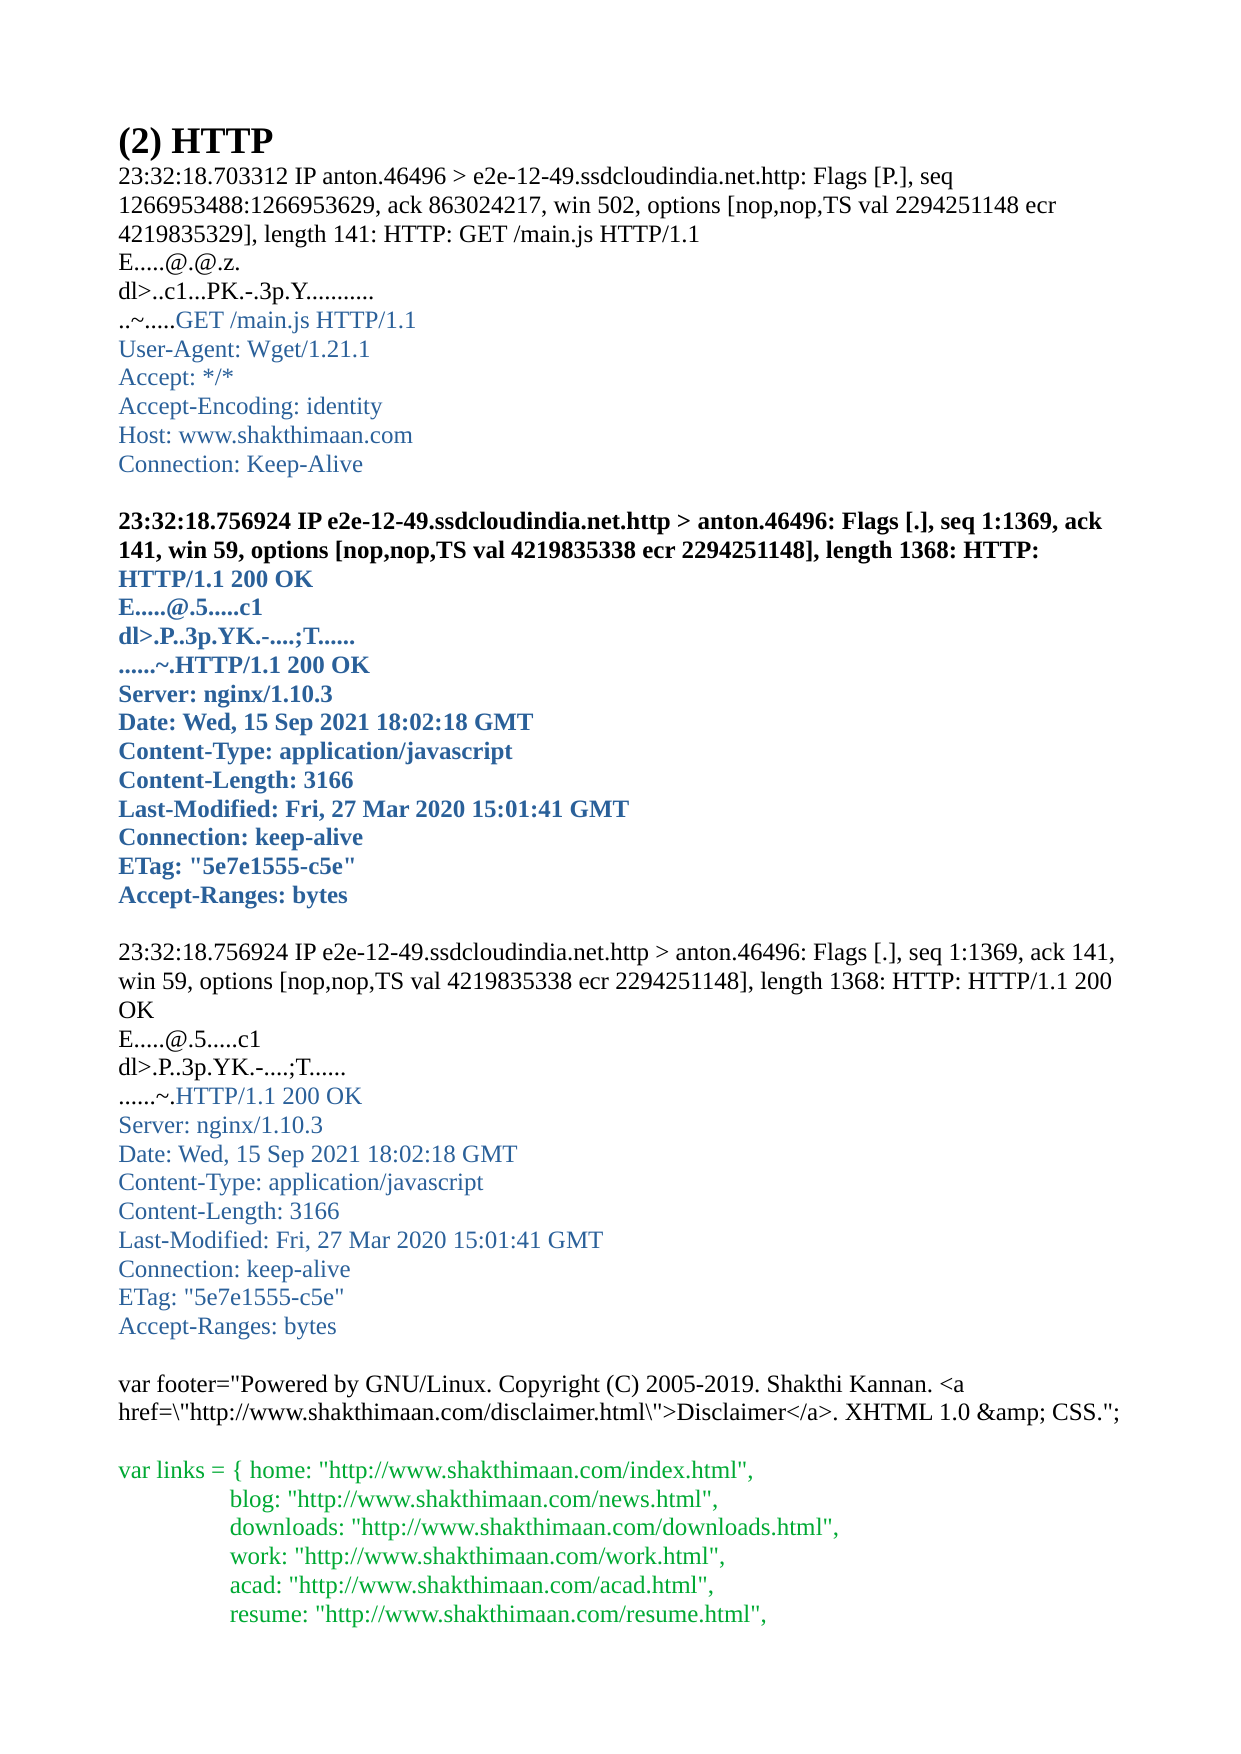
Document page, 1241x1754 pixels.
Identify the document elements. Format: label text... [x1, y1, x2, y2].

text User-Agent: Wget/1.21.1 [118, 334, 1122, 362]
text Content-Type: application/javascript [118, 1167, 1122, 1196]
text Accept-Ranges: bytes [118, 1311, 1122, 1340]
text ETag: "5e7e1555-c5e" [118, 1282, 1122, 1311]
text dl>..c1...PK.-.3p.Y........... [118, 276, 1122, 305]
text acad: "http://www.shakthimaan.com/acad.html", [118, 1570, 1122, 1599]
text Accept-Encoding: identity [118, 391, 1122, 420]
text Connection: Keep-Alive [118, 449, 1122, 477]
text Accept-Ranges: bytes [118, 880, 1122, 909]
text (2) HTTP [118, 118, 1122, 161]
text Connection: keep-alive [118, 1254, 1122, 1282]
text Server: nginx/1.10.3 [118, 1110, 1122, 1139]
text var links = { home: "http://www.shakthimaan.com/index.html", [118, 1455, 1122, 1484]
text 23:32:18.756924 IP e2e-12-49.ssdcloudindia.net.http > anton.46496: Flags [.], seq 1:1369, ack 141, win 59, options [nop,nop,TS val 4219835338 ecr 2294251148], length 1368: HTTP: HTTP/1.1 200 OK [118, 937, 1122, 1024]
text E.....@.@.z. [118, 247, 1122, 276]
text E.....@.5.....c1 [118, 1024, 1122, 1052]
text 23:32:18.756924 IP e2e-12-49.ssdcloudindia.net.http > anton.46496: Flags [.], seq 1:1369, ack 141, win 59, options [nop,nop,TS val 4219835338 ecr 2294251148], length 1368: HTTP: HTTP/1.1 200 OK [118, 506, 1122, 592]
text resume: "http://www.shakthimaan.com/resume.html", [118, 1599, 1122, 1627]
text Content-Type: application/javascript [118, 736, 1122, 765]
text Host: www.shakthimaan.com [118, 420, 1122, 449]
text ......~.HTTP/1.1 200 OK [118, 1081, 1122, 1110]
text Server: nginx/1.10.3 [118, 679, 1122, 707]
text Accept: */* [118, 362, 1122, 391]
text ......~.HTTP/1.1 200 OK [118, 650, 1122, 679]
text Date: Wed, 15 Sep 2021 18:02:18 GMT [118, 707, 1122, 736]
text ETag: "5e7e1555-c5e" [118, 851, 1122, 880]
text blog: "http://www.shakthimaan.com/news.html", [118, 1484, 1122, 1512]
text ..~.....GET /main.js HTTP/1.1 [118, 305, 1122, 334]
text Last-Modified: Fri, 27 Mar 2020 15:01:41 GMT [118, 794, 1122, 822]
text Content-Length: 3166 [118, 765, 1122, 794]
text E.....@.5.....c1 [118, 592, 1122, 621]
text 23:32:18.703312 IP anton.46496 > e2e-12-49.ssdcloudindia.net.http: Flags [P.], seq 1266953488:1266953629, ack 863024217, win 502, options [nop,nop,TS val 2294251148 ecr 4219835329], length 141: HTTP: GET /main.js HTTP/1.1 [118, 161, 1122, 247]
text Connection: keep-alive [118, 822, 1122, 851]
text var footer="Powered by GNU/Linux. Copyright (C) 2005-2019. Shakthi Kannan. <a href=\"http://www.shakthimaan.com/disclaimer.html\">Disclaimer</a>. XHTML 1.0 &amp; CSS."; [118, 1369, 1122, 1426]
text Content-Length: 3166 [118, 1196, 1122, 1225]
text downloads: "http://www.shakthimaan.com/downloads.html", [118, 1512, 1122, 1541]
text Date: Wed, 15 Sep 2021 18:02:18 GMT [118, 1139, 1122, 1167]
text work: "http://www.shakthimaan.com/work.html", [118, 1541, 1122, 1570]
text Last-Modified: Fri, 27 Mar 2020 15:01:41 GMT [118, 1225, 1122, 1254]
text dl>.P..3p.YK.-....;T...... [118, 621, 1122, 650]
text dl>.P..3p.YK.-....;T...... [118, 1052, 1122, 1081]
